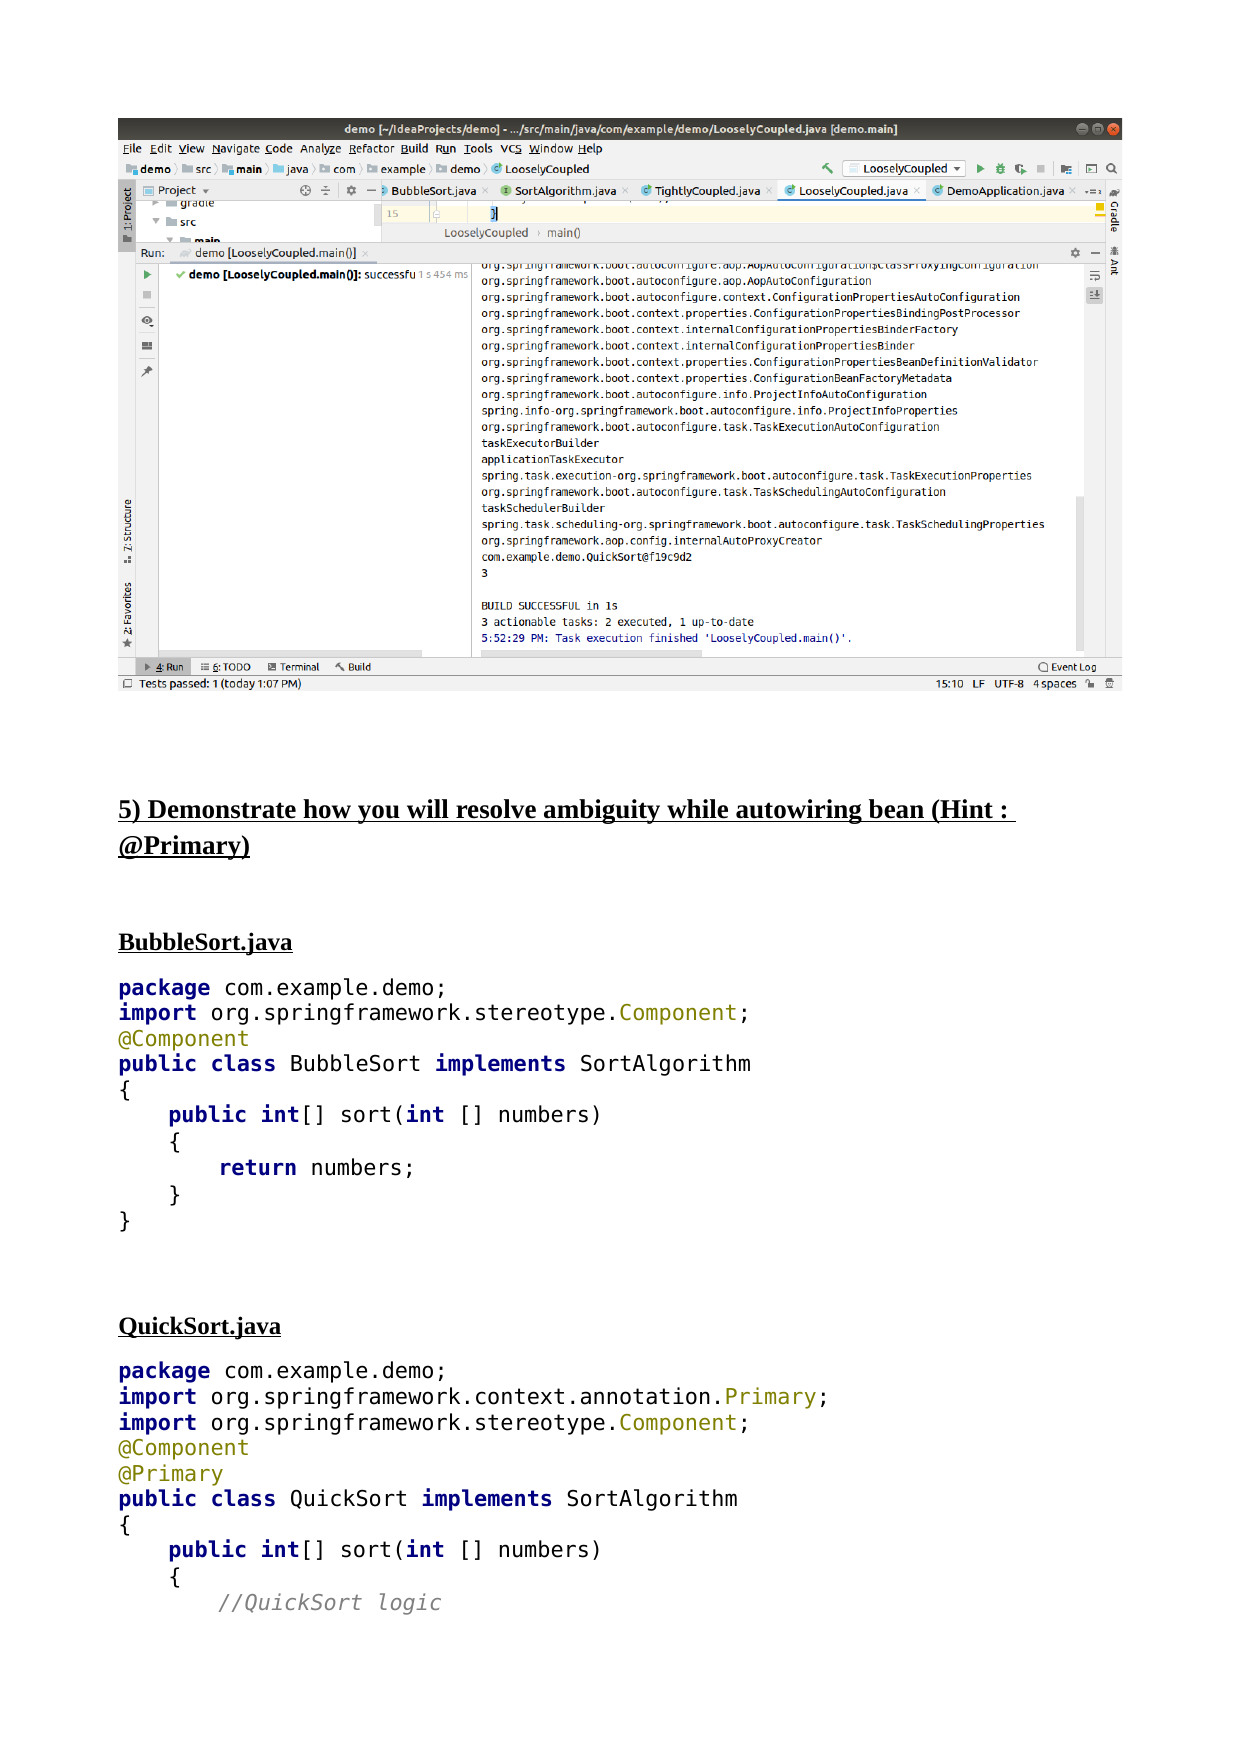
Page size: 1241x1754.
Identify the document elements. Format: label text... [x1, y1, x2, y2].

text @Component [118, 1026, 1122, 1051]
text public int[] sort(int [] numbers) [118, 1102, 1122, 1129]
text package com.example.demo; [118, 1359, 1122, 1384]
text { [118, 1129, 1122, 1155]
text BubbleSort.java [118, 927, 1122, 956]
text import org.springframework.context.annotation.Primary; [118, 1384, 1122, 1410]
text 5) Demonstrate how you will resolve ambiguity while autowiring bean (Hint : @Primary) [118, 793, 1122, 860]
text { [118, 1512, 1122, 1537]
picture [118, 118, 1123, 691]
text public int[] sort(int [] numbers) [118, 1537, 1122, 1564]
text public class BubbleSort implements SortAlgorithm [118, 1051, 1122, 1077]
text QuickSort.java [118, 1311, 1122, 1340]
text import org.springframework.stereotype.Component; [118, 1410, 1122, 1435]
text { [118, 1564, 1122, 1590]
text } [118, 1182, 1122, 1208]
text @Primary [118, 1461, 1122, 1486]
text @Component [118, 1435, 1122, 1461]
text public class QuickSort implements SortAlgorithm [118, 1486, 1122, 1512]
text } [118, 1208, 1122, 1234]
text //QuickSort logic [118, 1590, 1122, 1617]
text package com.example.demo; [118, 974, 1122, 1000]
text { [118, 1077, 1122, 1102]
text import org.springframework.stereotype.Component; [118, 1000, 1122, 1026]
text return numbers; [118, 1155, 1122, 1182]
